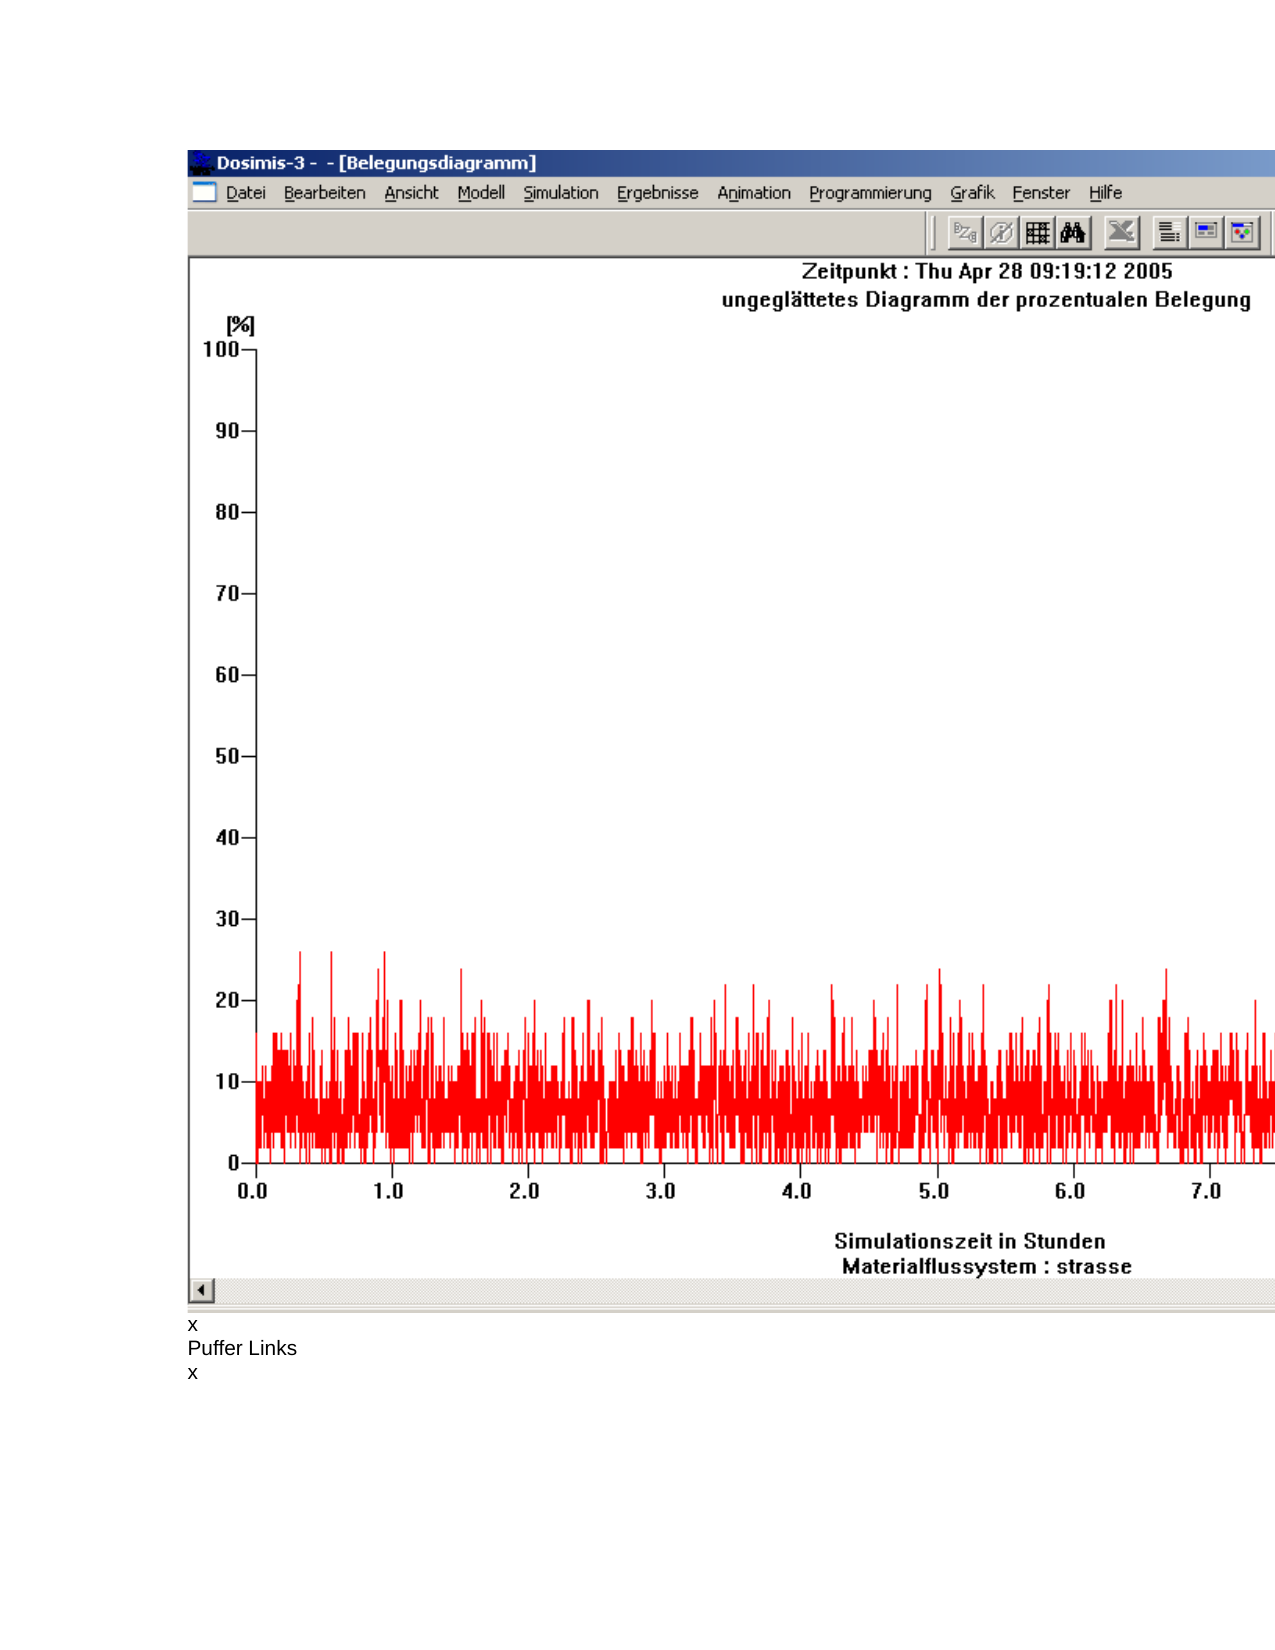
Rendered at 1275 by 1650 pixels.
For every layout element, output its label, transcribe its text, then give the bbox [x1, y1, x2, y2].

text x [187, 1313, 1087, 1336]
text Puffer Links [187, 1336, 1087, 1360]
text x [187, 1360, 1087, 1384]
